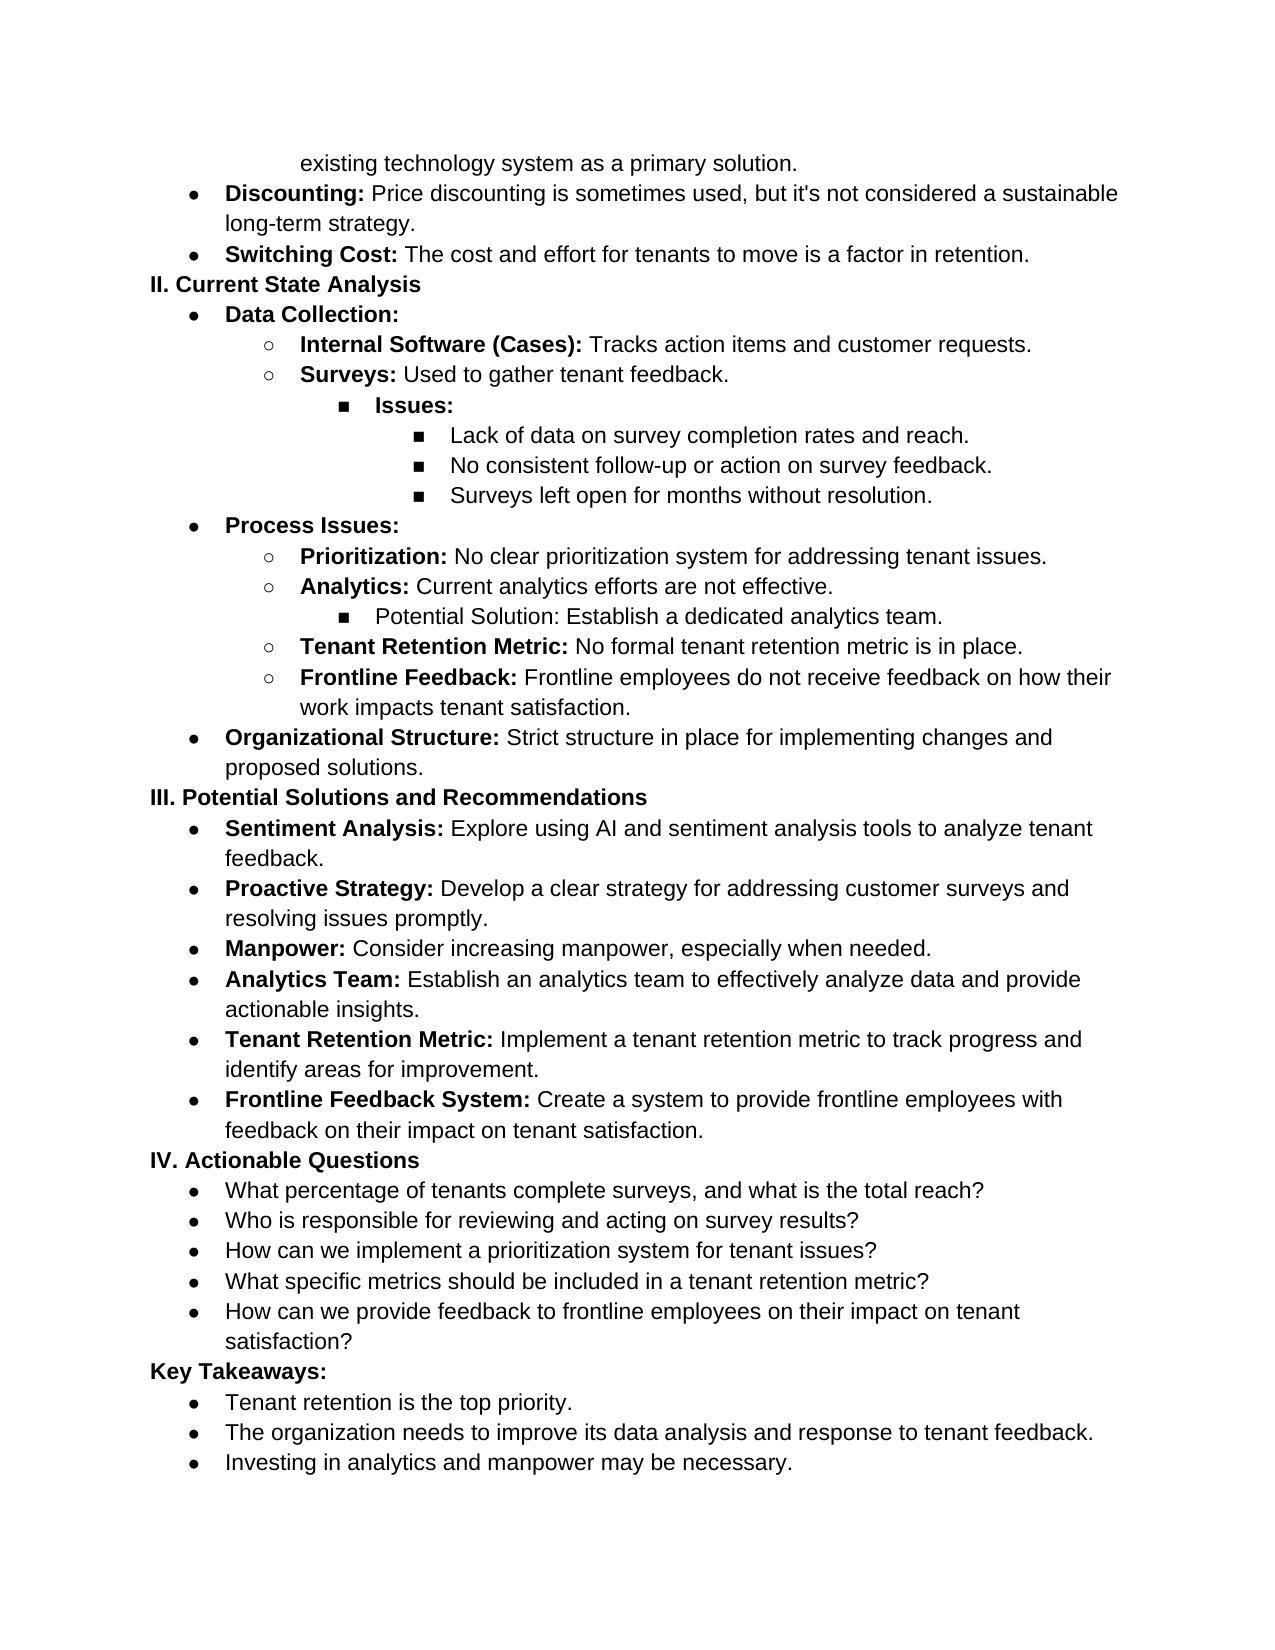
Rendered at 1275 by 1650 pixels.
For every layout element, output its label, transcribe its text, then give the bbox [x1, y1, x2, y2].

list Investing in analytics and manpower may be necessary. [187, 1449, 1125, 1475]
list Switching Cost: The cost and effort for tenants to move is a factor in retention. [187, 241, 1125, 267]
list How can we implement a prioritization system for tenant issues? [187, 1237, 1125, 1264]
text Key Takeaways: [150, 1358, 1125, 1385]
list What percentage of tenants complete surveys, and what is the total reach? [187, 1177, 1125, 1203]
list Frontline Feedback: Frontline employees do not receive feedback on how their work impacts tenant satisfaction. [262, 663, 1125, 720]
list The organization needs to improve its data analysis and response to tenant feedback. [187, 1419, 1125, 1445]
list Surveys: Used to gather tenant feedback. [262, 361, 1125, 388]
list existing technology system as a primary solution. [262, 150, 1125, 176]
list How can we provide feedback to frontline employees on their impact on tenant satisfaction? [187, 1298, 1125, 1354]
list Surveys left open for months without resolution. [412, 482, 1125, 509]
list Sentiment Analysis: Explore using AI and sentiment analysis tools to analyze tenant feedback. [187, 814, 1125, 871]
list Internal Software (Cases): Tracks action items and customer requests. [262, 331, 1125, 358]
list Manpower: Consider increasing manpower, especially when needed. [187, 935, 1125, 962]
list Data Collection: [187, 301, 1125, 327]
list No consistent follow-up or action on survey feedback. [412, 452, 1125, 478]
list Lack of data on survey completion rates and reach. [412, 422, 1125, 448]
text II. Current State Analysis [150, 271, 1125, 297]
list Process Issues: [187, 512, 1125, 539]
list Tenant Retention Metric: No formal tenant retention metric is in place. [262, 633, 1125, 660]
list Who is responsible for reviewing and acting on survey results? [187, 1207, 1125, 1234]
list Proactive Strategy: Develop a clear strategy for addressing customer surveys and resolving issues promptly. [187, 875, 1125, 932]
text III. Potential Solutions and Recommendations [150, 784, 1125, 811]
text IV. Actionable Questions [150, 1147, 1125, 1173]
list What specific metrics should be included in a tenant retention metric? [187, 1268, 1125, 1294]
list Issues: [337, 392, 1125, 418]
list Tenant Retention Metric: Implement a tenant retention metric to track progress and identify areas for improvement. [187, 1026, 1125, 1083]
list Discounting: Price discounting is sometimes used, but it's not considered a sustainable long-term strategy. [187, 180, 1125, 237]
list Potential Solution: Establish a dedicated analytics team. [337, 603, 1125, 629]
list Frontline Feedback System: Create a system to provide frontline employees with feedback on their impact on tenant satisfaction. [187, 1086, 1125, 1143]
list Tenant retention is the top priority. [187, 1388, 1125, 1415]
list Prioritization: No clear prioritization system for addressing tenant issues. [262, 543, 1125, 569]
list Analytics Team: Establish an analytics team to effectively analyze data and provide actionable insights. [187, 966, 1125, 1022]
list Analytics: Current analytics efforts are not effective. [262, 573, 1125, 599]
list Organizational Structure: Strict structure in place for implementing changes and proposed solutions. [187, 724, 1125, 781]
